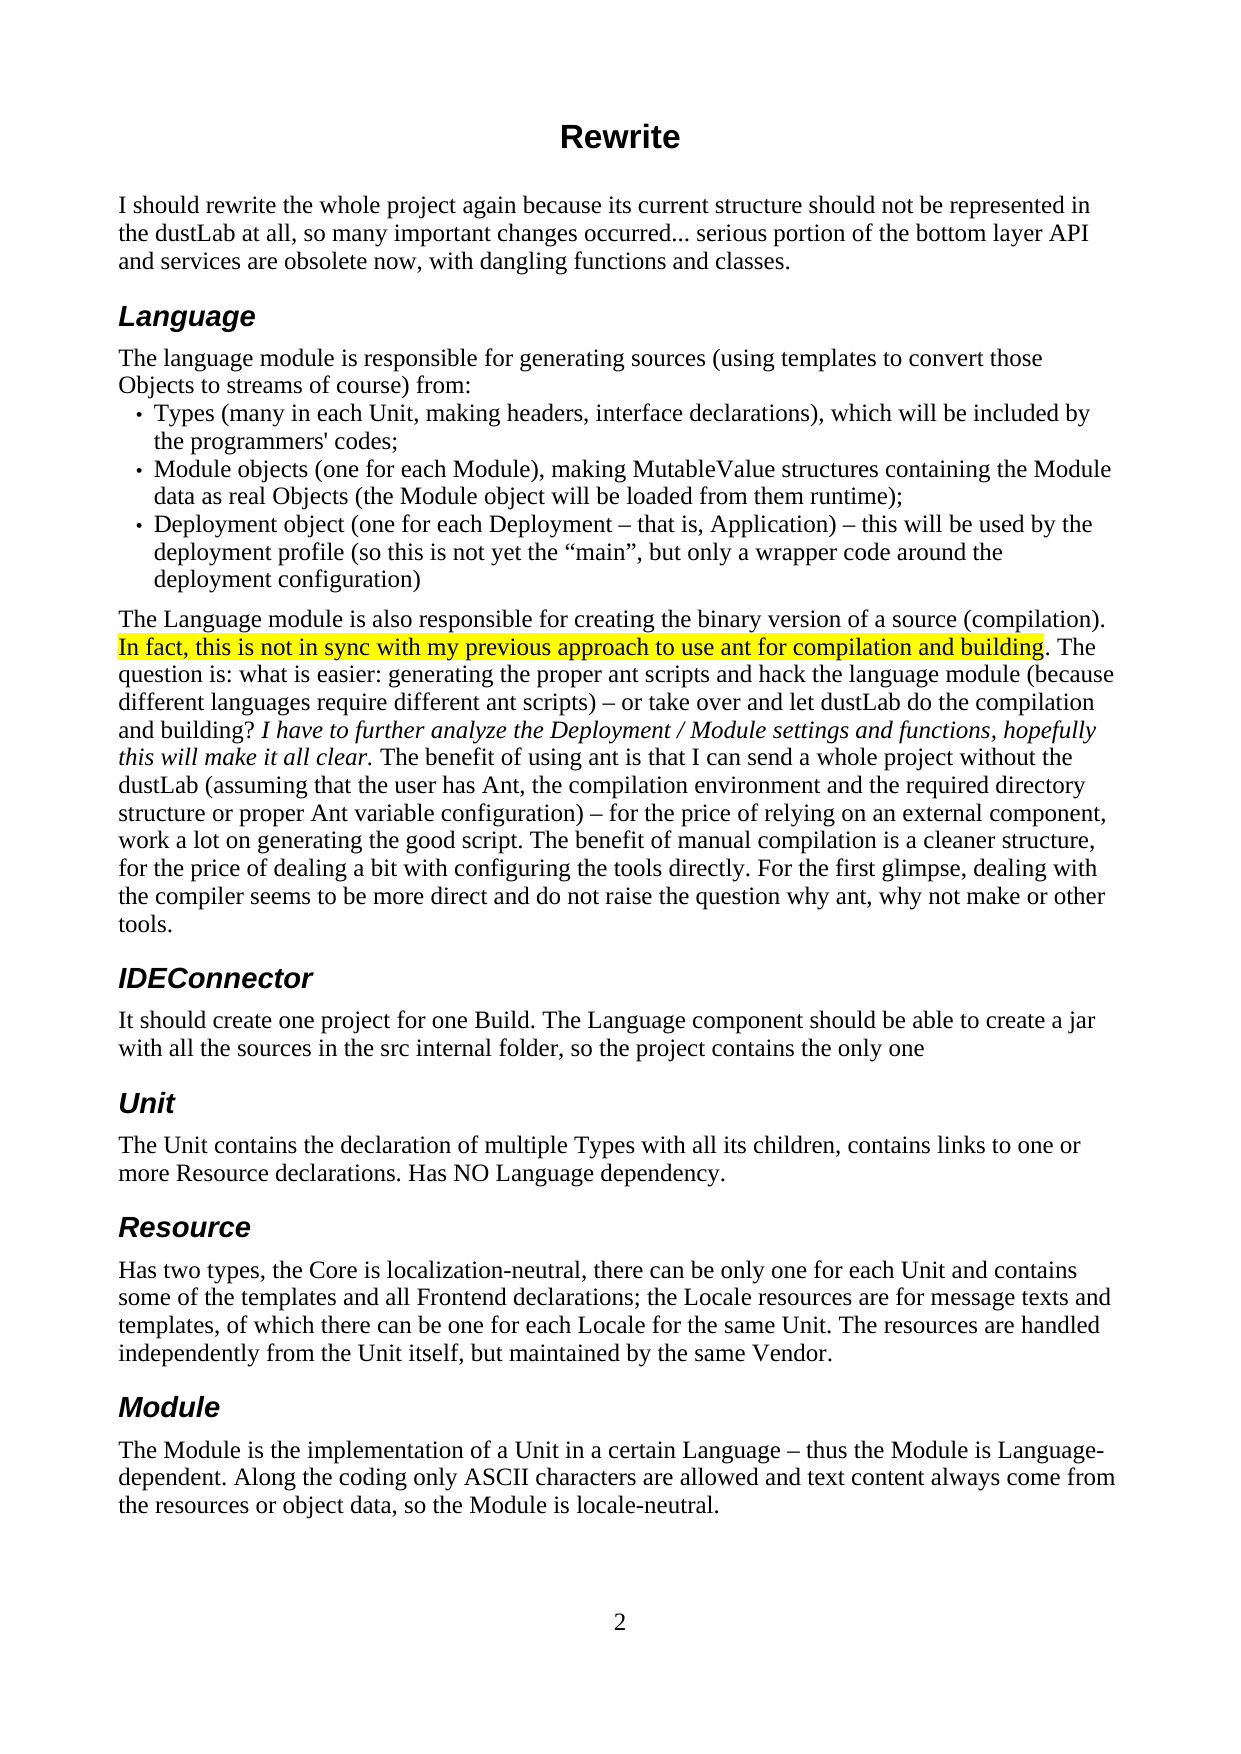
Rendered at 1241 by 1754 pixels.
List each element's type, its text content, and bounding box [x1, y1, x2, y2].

subtitle IDEConnector [118, 962, 1122, 995]
subtitle Language [118, 299, 1122, 332]
subtitle Resource [118, 1211, 1122, 1244]
subtitle Unit [118, 1087, 1122, 1119]
text The language module is responsible for generating sources (using templates to convert those Objects to streams of course) from: [118, 344, 1122, 399]
text Has two types, the Core is localization-neutral, there can be only one for each Unit and contains some of the templates and all Frontend declarations; the Locale resources are for message texts and templates, of which there can be one for each Locale for the same Unit. The resources are handled independently from the Unit itself, but maintained by the same Vendor. [118, 1256, 1122, 1367]
text It should create one project for one Build. The Language component should be able to create a jar with all the sources in the src internal folder, so the project contains the only one [118, 1007, 1122, 1062]
list Deployment object (one for each Deployment – that is, Application) – this will be used by the deployment profile (so this is not yet the “main”, but only a wrapper code around the deployment configuration) [136, 510, 1122, 593]
text The Language module is also responsible for creating the binary version of a source (compilation). In fact, this is not in sync with my previous approach to use ant for compilation and building. The question is: what is easier: generating the proper ant scripts and hack the language module (because different languages require different ant scripts) – or take over and let dustLab do the compilation and building? I have to further analyze the Deployment / Module settings and functions, hopefully this will make it all clear. The benefit of using ant is that I can send a whole project without the dustLab (assuming that the user has Ant, the compilation environment and the required directory structure or proper Ant variable configuration) – for the price of relying on an external component, work a lot on generating the good script. The benefit of manual compilation is a cleaner structure, for the price of dealing a bit with configuring the tools directly. For the first glimpse, dealing with the compiler seems to be more direct and do not raise the question why ant, why not make or other tools. [118, 605, 1122, 937]
text I should rewrite the whole project again because its current structure should not be represented in the dustLab at all, so many important changes occurred... serious portion of the bottom layer API and services are obsolete now, with dangling functions and classes. [118, 192, 1122, 275]
subtitle Rewrite [118, 118, 1122, 156]
list Module objects (one for each Module), making MutableValue structures containing the Module data as real Objects (the Module object will be loaded from them runtime); [136, 455, 1122, 510]
text The Module is the implementation of a Unit in a certain Language – thus the Module is Language-dependent. Along the coding only ASCII characters are allowed and text content always come from the resources or object data, so the Module is locale-neutral. [118, 1436, 1122, 1519]
list Types (many in each Unit, making headers, interface declarations), which will be included by the programmers' codes; [136, 399, 1122, 455]
text The Unit contains the declaration of multiple Types with all its children, contains links to one or more Resource declarations. Has NO Language dependency. [118, 1131, 1122, 1187]
subtitle Module [118, 1391, 1122, 1424]
